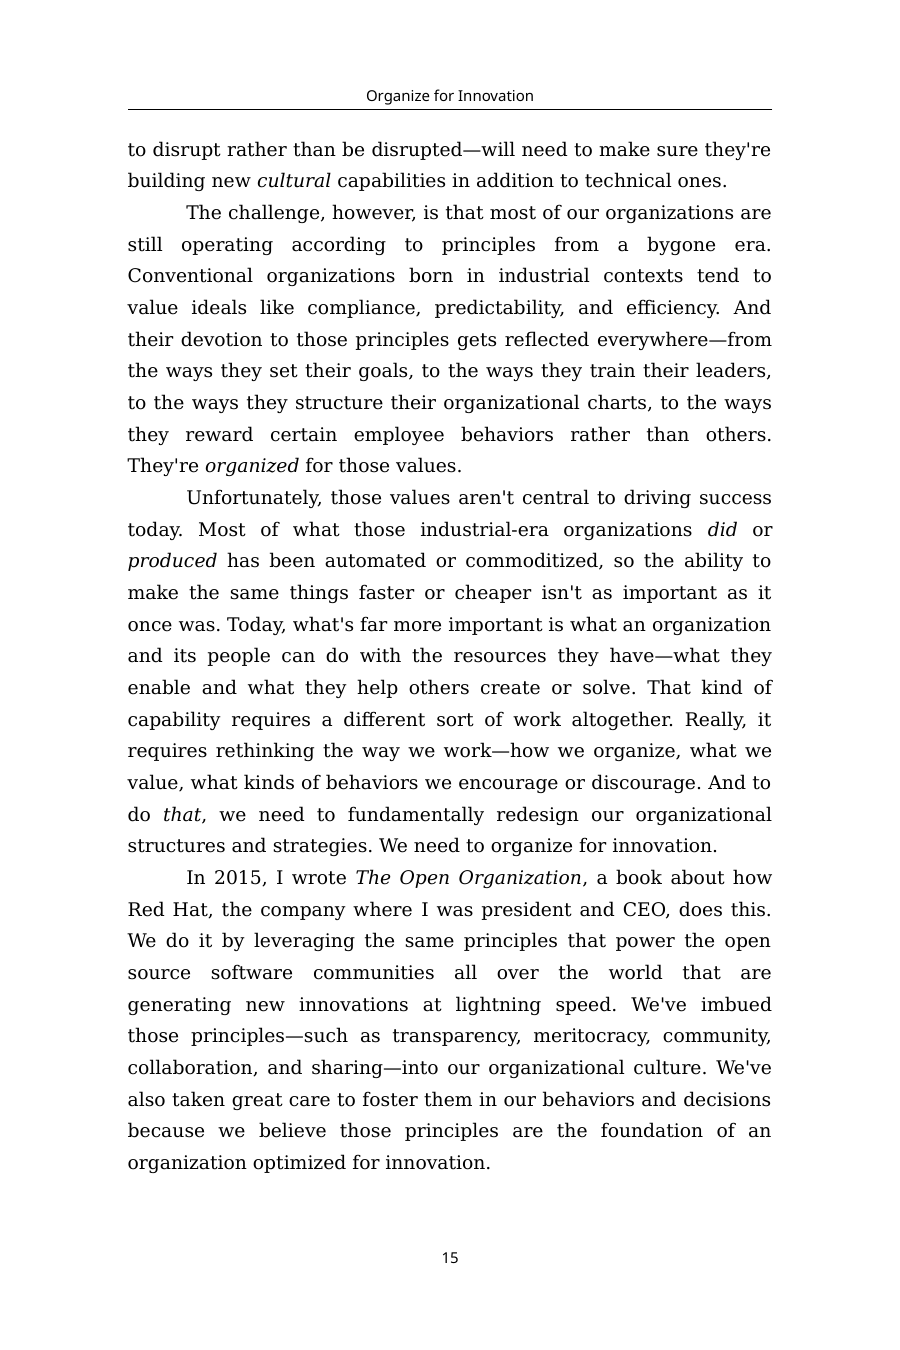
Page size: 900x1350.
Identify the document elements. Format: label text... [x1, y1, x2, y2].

text The challenge, however, is that most of our organizations are still operating according to principles from a bygone era. Conventional organizations born in industrial contexts tend to value ideals like compliance, predictability, and efficiency. And their devotion to those principles gets reflected everywhere—from the ways they set their goals, to the ways they train their leaders, to the ways they structure their organizational charts, to the ways they reward certain employee behaviors rather than others. They're organized for those values. [127, 202, 772, 477]
text to disrupt rather than be disrupted—will need to make sure they're building new cultural capabilities in addition to technical ones. [127, 139, 772, 192]
text In 2015, I wrote The Open Organization, a book about how Red Hat, the company where I was president and CEO, does this. We do it by leveraging the same principles that power the open source software communities all over the world that are generating new innovations at lightning speed. We've imbued those principles—such as transparency, meritocracy, community, collaboration, and sharing—into our organizational culture. We've also taken great care to foster them in our behaviors and decisions because we believe those principles are the foundation of an organization optimized for innovation. [127, 867, 772, 1174]
text Unfortunately, those values aren't central to driving success today. Most of what those industrial-era organizations did or produced has been automated or commoditized, so the ability to make the same things faster or cheaper isn't as important as it once was. Today, what's far more important is what an organization and its people can do with the resources they have—what they enable and what they help others create or solve. That kind of capability requires a different sort of work altogether. Really, it requires rethinking the way we work—how we organize, what we value, what kinds of behaviors we encourage or discourage. And to do that, we need to fundamentally redesign our organizational structures and strategies. We need to organize for innovation. [127, 487, 772, 857]
